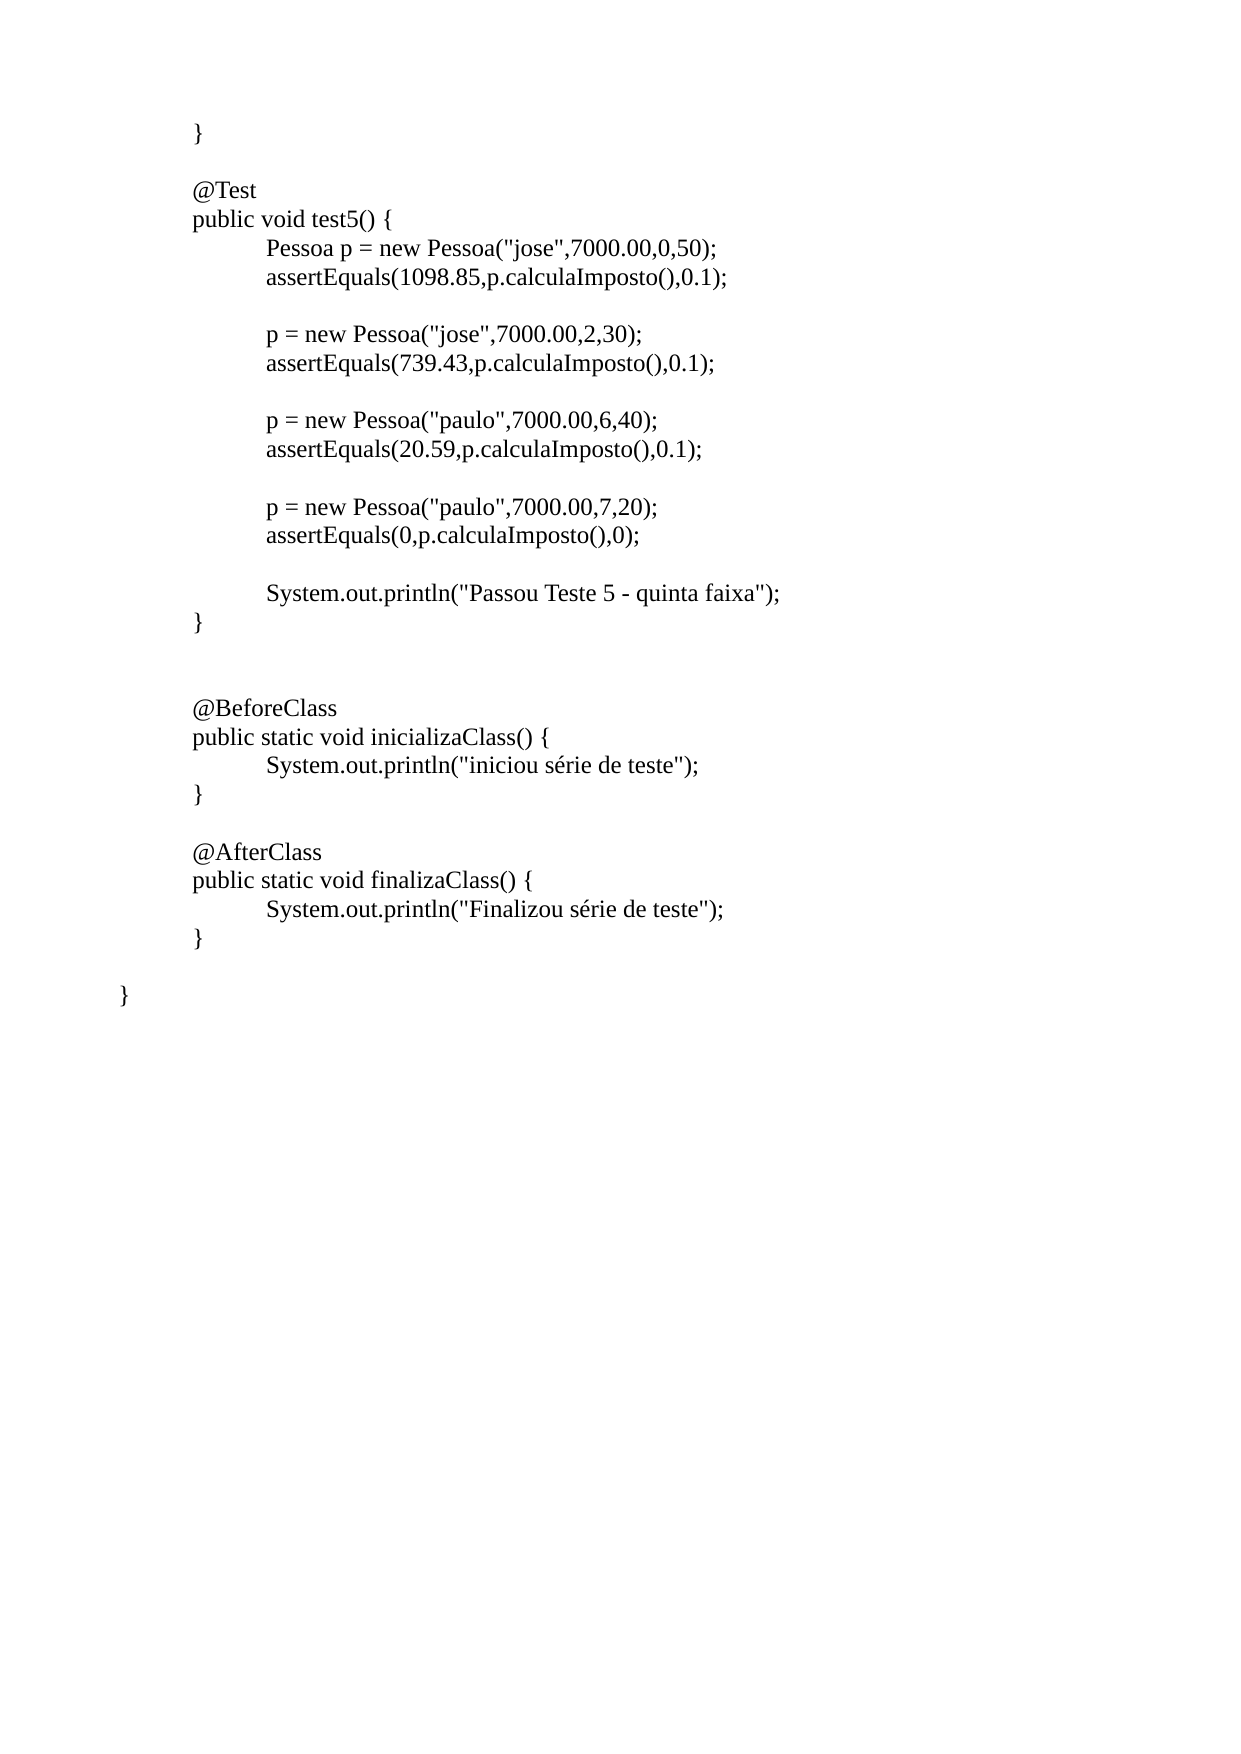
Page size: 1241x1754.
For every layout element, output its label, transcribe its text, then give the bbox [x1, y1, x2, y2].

text p = new Pessoa("paulo",7000.00,6,40); [118, 406, 1122, 434]
text } [118, 923, 1122, 952]
text System.out.println("iniciou série de teste"); [118, 751, 1122, 779]
text assertEquals(20.59,p.calculaImposto(),0.1); [118, 434, 1122, 463]
text } [118, 607, 1122, 636]
text public static void inicializaClass() { [118, 722, 1122, 751]
text assertEquals(1098.85,p.calculaImposto(),0.1); [118, 262, 1122, 291]
text assertEquals(0,p.calculaImposto(),0); [118, 521, 1122, 549]
text System.out.println("Finalizou série de teste"); [118, 894, 1122, 923]
text } [118, 779, 1122, 808]
text } [118, 118, 1122, 147]
text @AfterClass [118, 837, 1122, 866]
text System.out.println("Passou Teste 5 - quinta faixa"); [118, 578, 1122, 607]
text assertEquals(739.43,p.calculaImposto(),0.1); [118, 348, 1122, 377]
text p = new Pessoa("jose",7000.00,2,30); [118, 319, 1122, 348]
text public void test5() { [118, 204, 1122, 233]
text @BeforeClass [118, 693, 1122, 722]
text } [118, 981, 1122, 1009]
text p = new Pessoa("paulo",7000.00,7,20); [118, 492, 1122, 521]
text public static void finalizaClass() { [118, 866, 1122, 894]
text Pessoa p = new Pessoa("jose",7000.00,0,50); [118, 233, 1122, 262]
text @Test [118, 176, 1122, 204]
